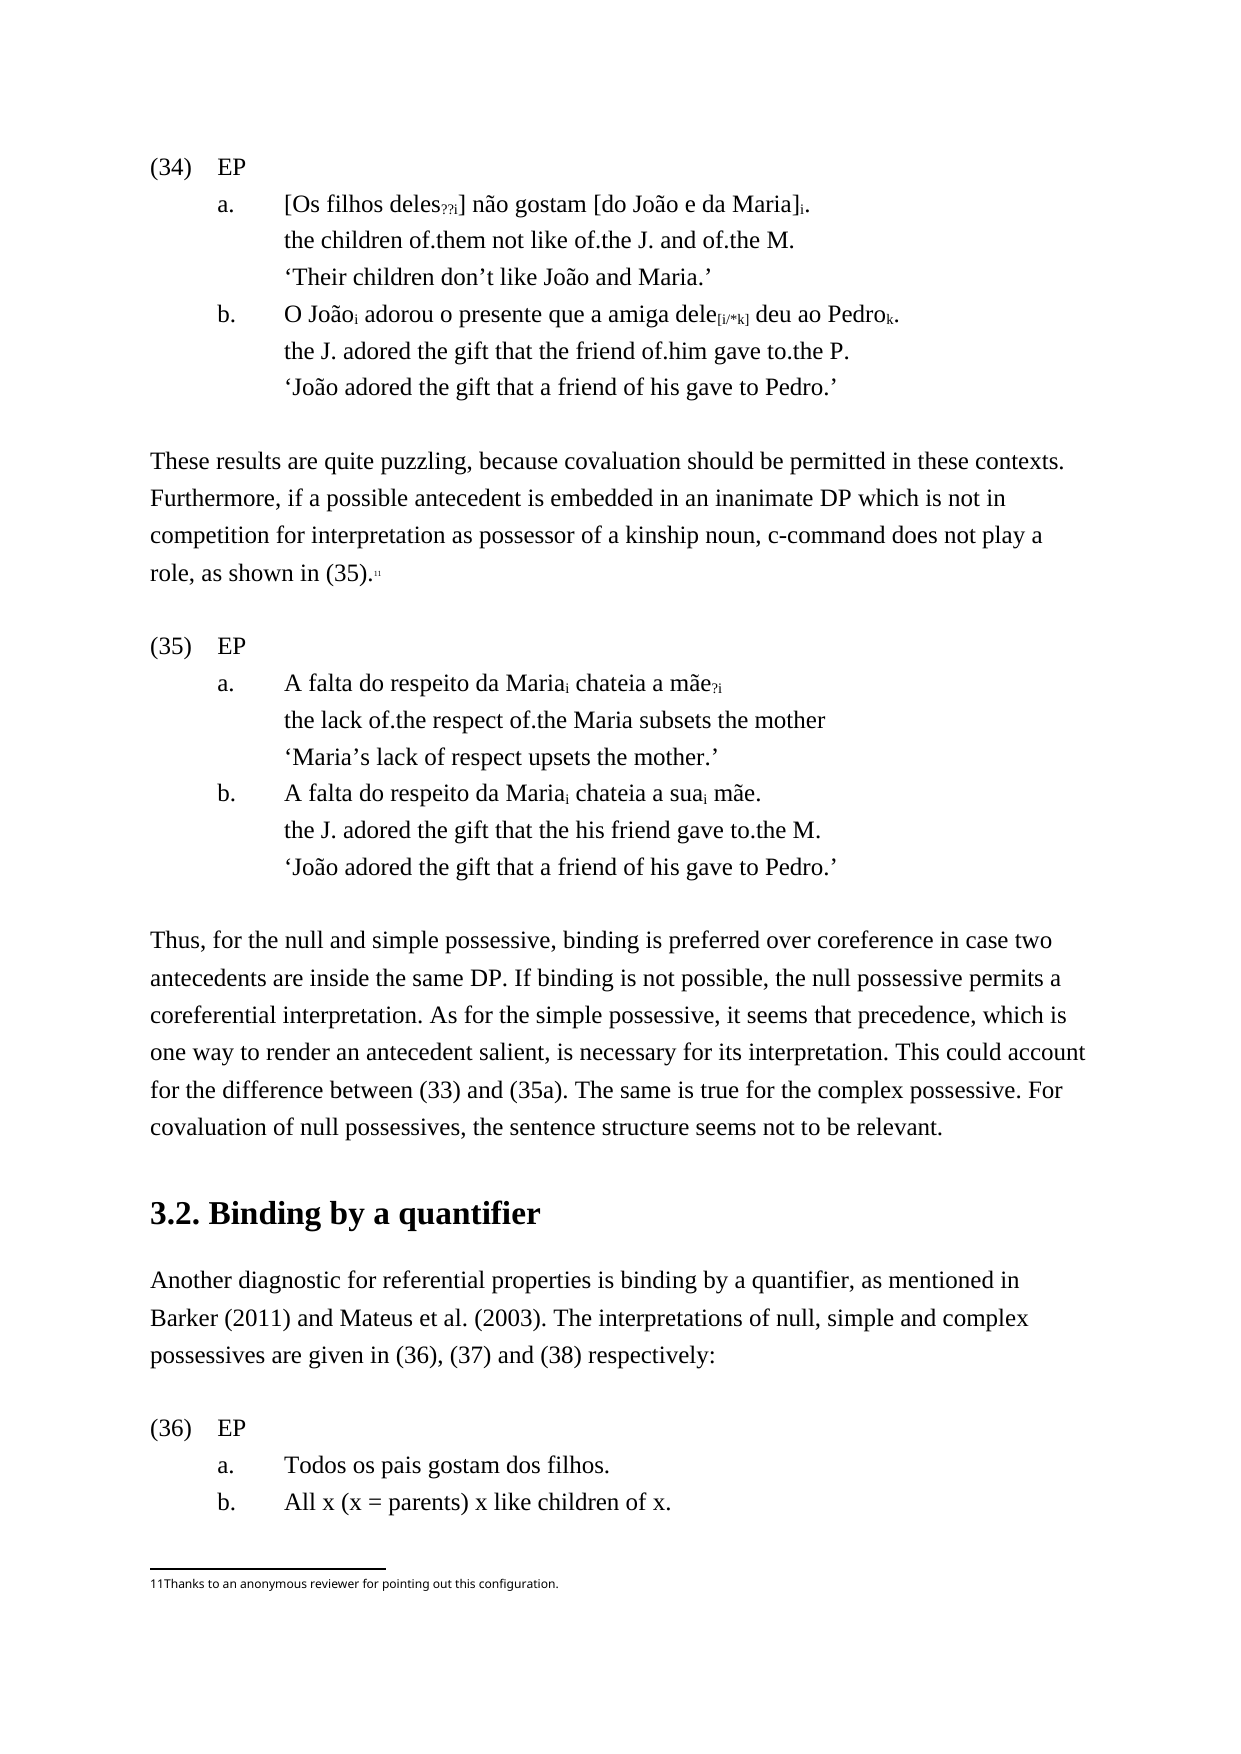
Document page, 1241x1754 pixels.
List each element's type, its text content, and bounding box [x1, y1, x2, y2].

text the J. adored the gift that the his friend gave to.the M. [217, 813, 1090, 846]
text a. Todos os pais gostam dos filhos. [150, 1448, 1090, 1481]
text 3.2. Binding by a quantifier [150, 1180, 1090, 1245]
text ‘Their children don’t like João and Maria.’ [217, 260, 1090, 293]
text (34) EP [150, 150, 1090, 182]
text (36) EP [150, 1412, 1090, 1444]
text ‘João adored the gift that a friend of his gave to Pedro.’ [217, 850, 1090, 883]
text These results are quite puzzling, because covaluation should be permitted in these contexts. Furthermore, if a possible antecedent is embedded in an inanimate DP which is not in competition for interpretation as possessor of a kinship noun, c-command does not play a role, as shown in (35). [150, 444, 1090, 588]
text Thanks to an anonymous reviewer for pointing out this configuration. [150, 1576, 1090, 1604]
text b. All x (x = parents) x like children of x. [150, 1485, 1090, 1518]
text b. O Joãoi adorou o presente que a amiga dele[i/*k] deu ao Pedrok. [150, 297, 1090, 329]
text ‘Maria’s lack of respect upsets the mother.’ [217, 740, 1090, 772]
text (35) EP [150, 629, 1090, 662]
text the J. adored the gift that the friend of.him gave to.the P. [217, 334, 1090, 366]
text a. [Os filhos deles??i] não gostam [do João e da Maria]i. [150, 187, 1090, 219]
text Another diagnostic for referential properties is binding by a quantifier, as mentioned in Barker (2011) and Mateus et al. (2003). The interpretations of null, simple and complex possessives are given in (36), (37) and (38) respectively: [150, 1263, 1090, 1371]
text Thus, for the null and simple possessive, binding is preferred over coreference in case two antecedents are inside the same DP. If binding is not possible, the null possessive permits a coreferential interpretation. As for the simple possessive, it seems that precedence, which is one way to render an antecedent salient, is necessary for its interpretation. This could account for the difference between (33) and (35a). The same is true for the complex possessive. For covaluation of null possessives, the sentence structure seems not to be relevant. [150, 924, 1090, 1143]
text the lack of.the respect of.the Maria subsets the mother [217, 703, 1090, 736]
text b. A falta do respeito da Mariai chateia a suai mãe. [150, 777, 1090, 809]
text a. A falta do respeito da Mariai chateia a mãe?i [150, 666, 1090, 699]
text the children of.them not like of.the J. and of.the M. [217, 223, 1090, 256]
text ‘João adored the gift that a friend of his gave to Pedro.’ [217, 371, 1090, 403]
